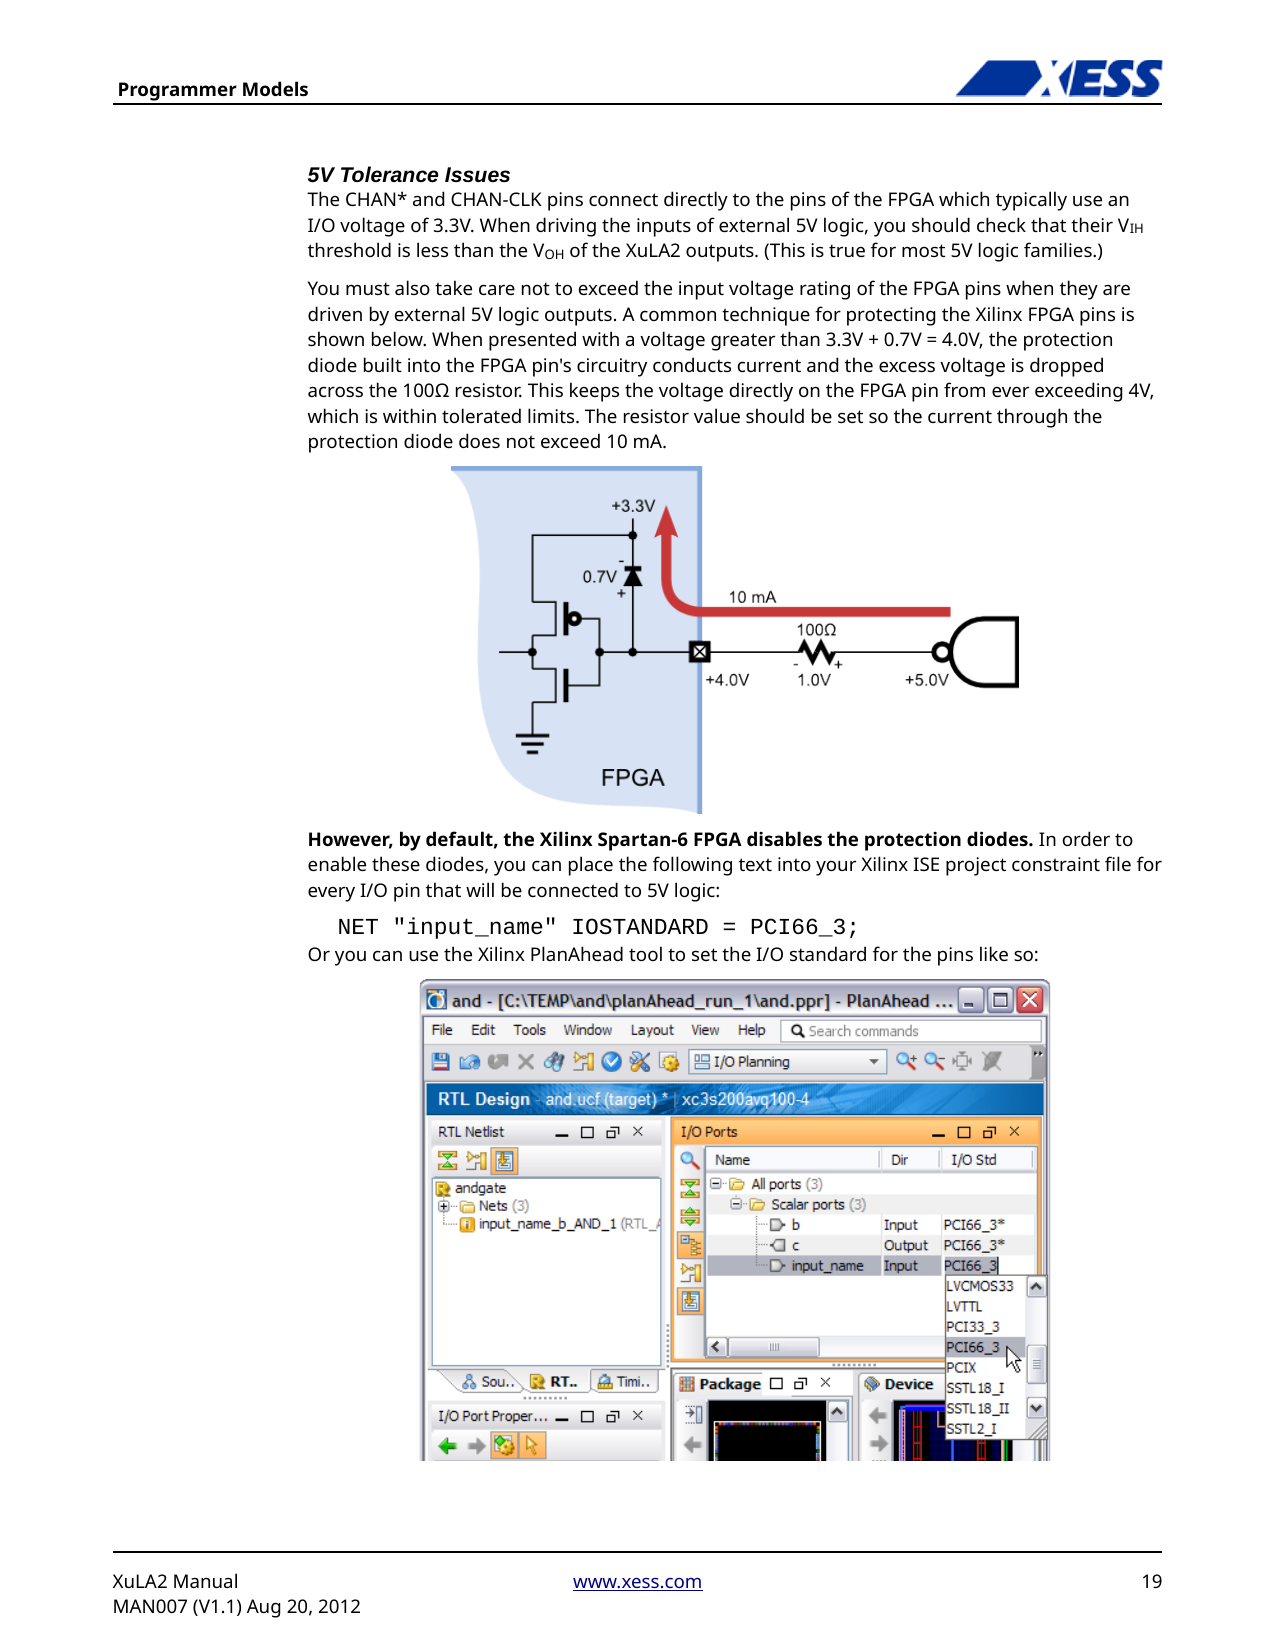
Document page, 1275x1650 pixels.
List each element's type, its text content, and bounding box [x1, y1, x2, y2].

picture [955, 60, 1163, 97]
subtitle 5V Tolerance Issues [307, 162, 1162, 186]
text However, by default, the Xilinx Spartan-6 FPGA disables the protection diodes. In order to enable these diodes, you can place the following text into your Xilinx ISE project constraint file for every I/O pin that will be connected to 5V logic: [307, 826, 1162, 903]
picture [451, 466, 1019, 814]
picture [419, 979, 1051, 1461]
text You must also take care not to exceed the input voltage rating of the FPGA pins when they are driven by external 5V logic outputs. A common technique for protecting the Xilinx FPGA pins is shown below. When presented with a voltage greater than 3.3V + 0.7V = 4.0V, the protection diode built into the FPGA pin's circuitry conducts current and the excess voltage is dropped across the 100Ω resistor. This keeps the voltage directly on the FPGA pin from ever exceeding 4V, which is within tolerated limits. The resistor value should be set so the current through the protection diode does not exceed 10 mA. [307, 276, 1162, 454]
text NET "input_name" IOSTANDARD = PCI66_3; [337, 915, 1162, 941]
text Or you can use the Xilinx PlanAhead tool to set the I/O standard for the pins like so: [307, 941, 1162, 967]
text The CHAN* and CHAN-CLK pins connect directly to the pins of the FPGA which typically use an I/O voltage of 3.3V. When driving the inputs of external 5V logic, you should check that their VIH threshold is less than the VOH of the XuLA2 outputs. (This is true for most 5V logic families.) [307, 186, 1162, 263]
